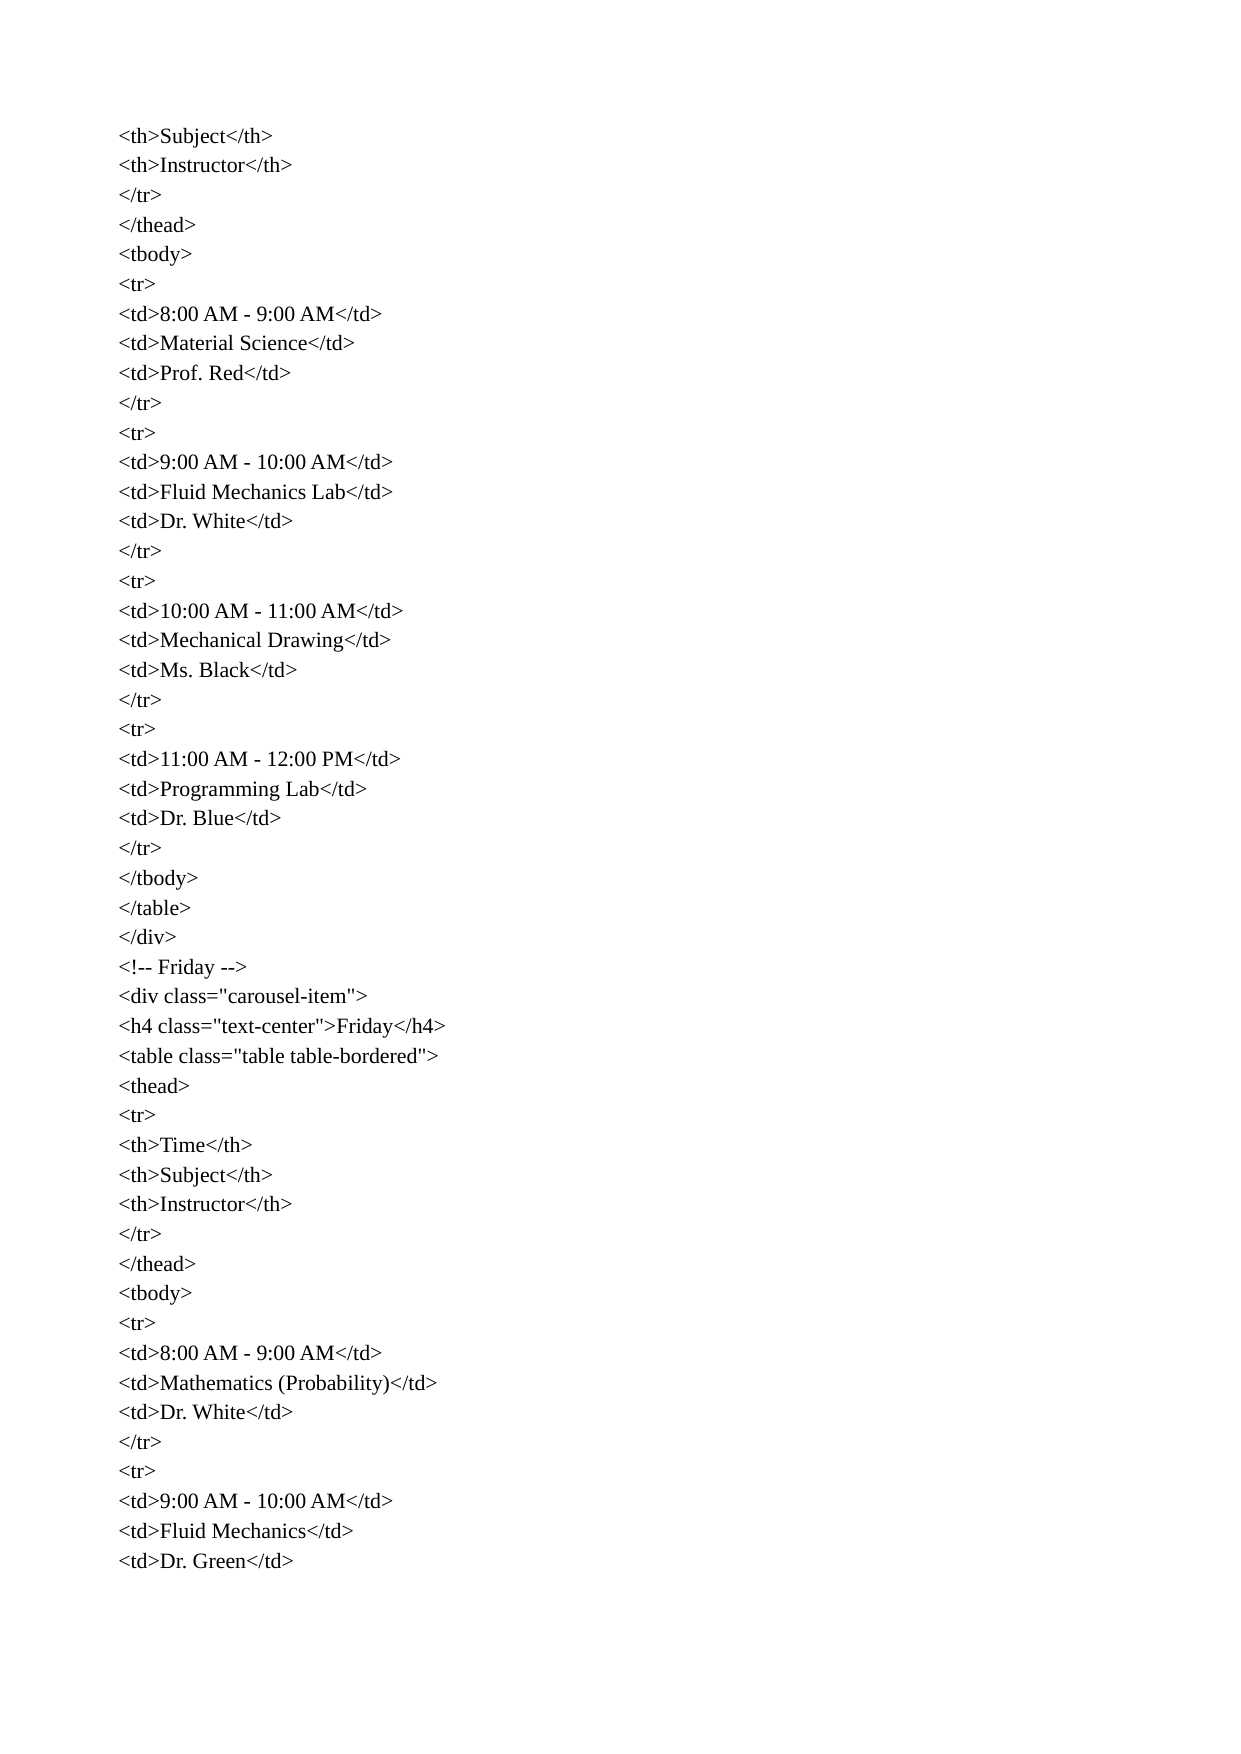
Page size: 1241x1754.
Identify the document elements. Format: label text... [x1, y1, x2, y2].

text <tr> [118, 415, 1122, 445]
text </thead> [118, 207, 1122, 237]
text <tr> [118, 267, 1122, 296]
text </tbody> [118, 860, 1122, 890]
text <td>8:00 AM - 9:00 AM</td> [118, 296, 1122, 326]
text <!-- Friday --> [118, 949, 1122, 979]
text <td>Mathematics (Probability)</td> [118, 1365, 1122, 1395]
text <td>11:00 AM - 12:00 PM</td> [118, 742, 1122, 771]
text </div> [118, 920, 1122, 949]
text <th>Time</th> [118, 1127, 1122, 1157]
text <td>Dr. White</td> [118, 504, 1122, 534]
text <th>Instructor</th> [118, 148, 1122, 177]
text <td>Mechanical Drawing</td> [118, 623, 1122, 652]
text <td>Material Science</td> [118, 326, 1122, 356]
text <tr> [118, 563, 1122, 593]
text <tbody> [118, 1276, 1122, 1306]
text <td>Dr. Blue</td> [118, 801, 1122, 831]
text </tr> [118, 177, 1122, 207]
text <table class="table table-bordered"> [118, 1038, 1122, 1068]
text <th>Subject</th> [118, 118, 1122, 148]
text <td>8:00 AM - 9:00 AM</td> [118, 1335, 1122, 1365]
text <tr> [118, 1306, 1122, 1335]
text <td>9:00 AM - 10:00 AM</td> [118, 1484, 1122, 1513]
text </tr> [118, 385, 1122, 415]
text <tr> [118, 712, 1122, 742]
text <tr> [118, 1454, 1122, 1484]
text </tr> [118, 1424, 1122, 1454]
text <td>Dr. White</td> [118, 1395, 1122, 1424]
text </thead> [118, 1246, 1122, 1276]
text <th>Instructor</th> [118, 1187, 1122, 1217]
text <td>Prof. Red</td> [118, 356, 1122, 385]
text <td>Fluid Mechanics Lab</td> [118, 474, 1122, 504]
text </tr> [118, 1217, 1122, 1246]
text <tbody> [118, 237, 1122, 267]
text <td>Programming Lab</td> [118, 771, 1122, 801]
text <td>Dr. Green</td> [118, 1543, 1122, 1573]
text <td>10:00 AM - 11:00 AM</td> [118, 593, 1122, 623]
text <th>Subject</th> [118, 1157, 1122, 1187]
text <thead> [118, 1068, 1122, 1098]
text <h4 class="text-center">Friday</h4> [118, 1009, 1122, 1038]
text </tr> [118, 831, 1122, 860]
text <td>Ms. Black</td> [118, 652, 1122, 682]
text <td>9:00 AM - 10:00 AM</td> [118, 445, 1122, 474]
text <td>Fluid Mechanics</td> [118, 1513, 1122, 1543]
text <div class="carousel-item"> [118, 979, 1122, 1009]
text </table> [118, 890, 1122, 920]
text </tr> [118, 682, 1122, 712]
text </tr> [118, 534, 1122, 563]
text <tr> [118, 1098, 1122, 1127]
